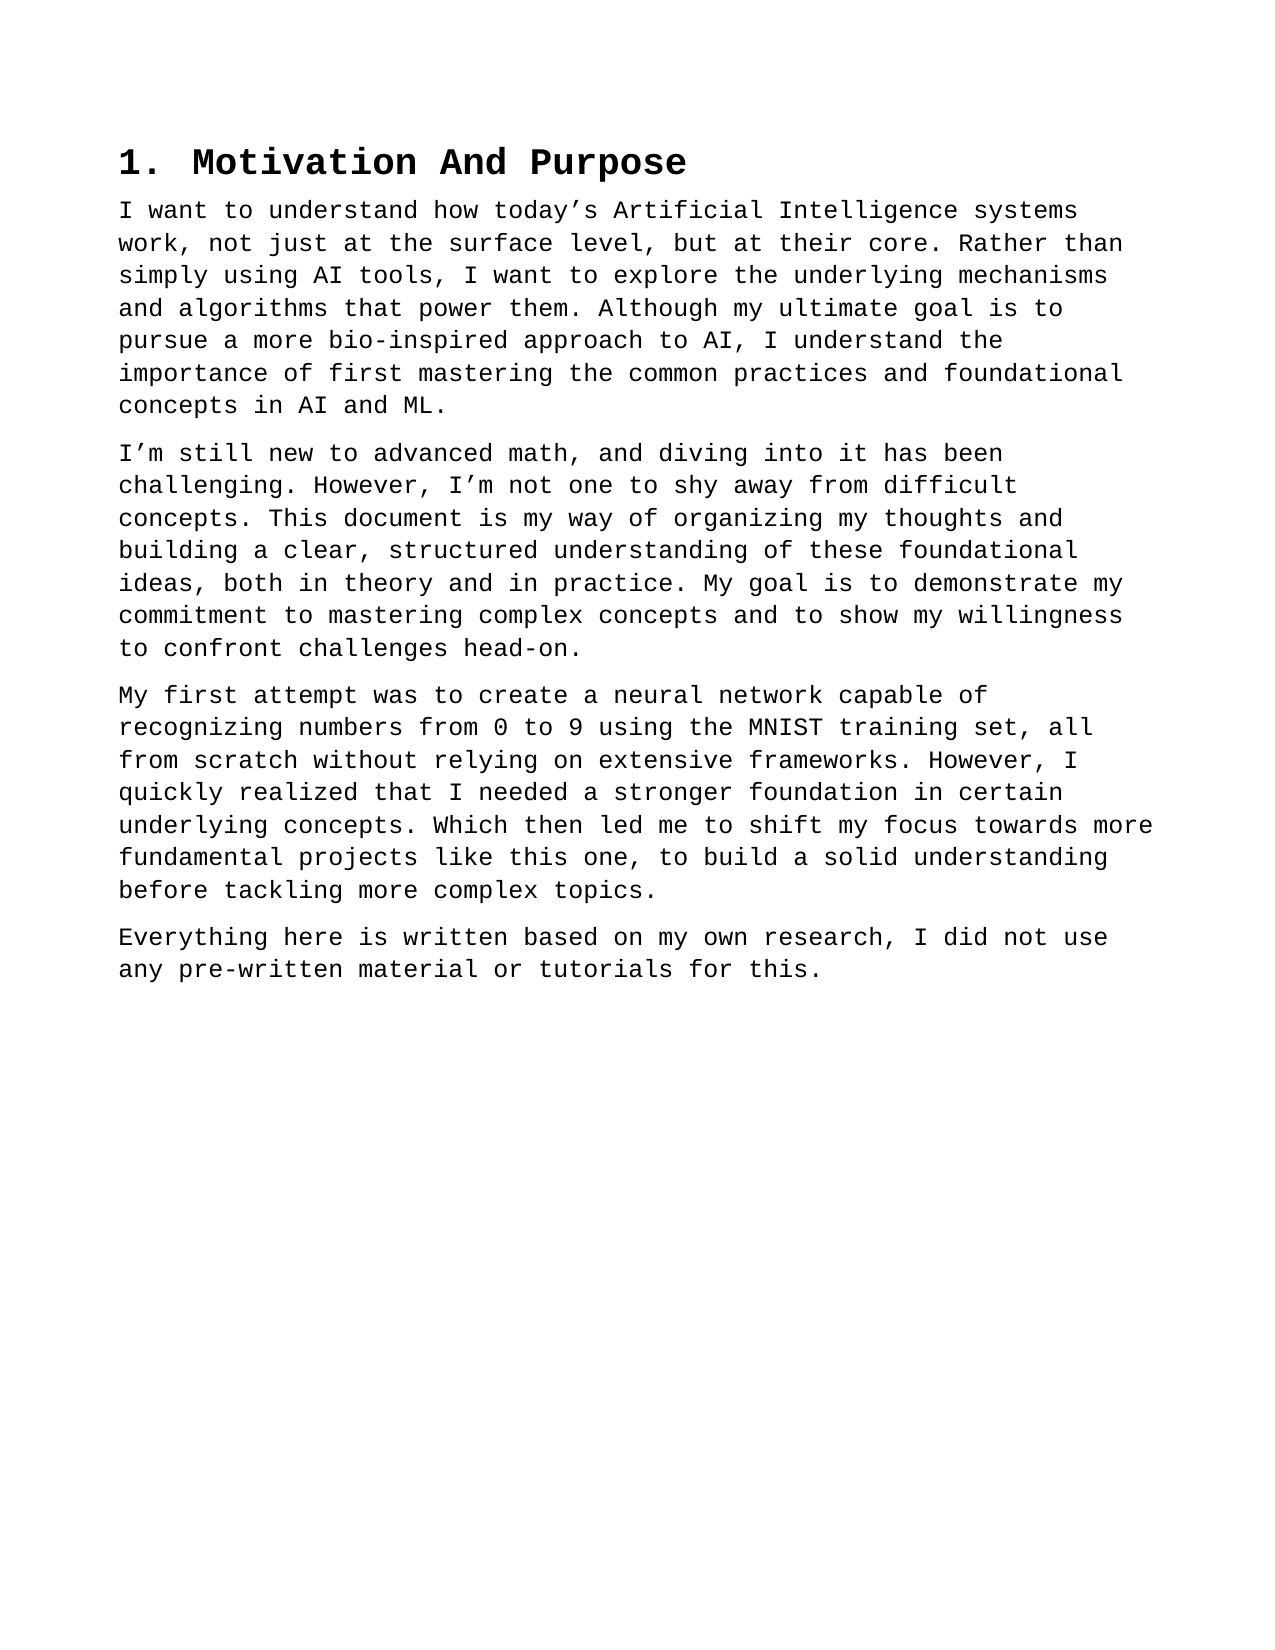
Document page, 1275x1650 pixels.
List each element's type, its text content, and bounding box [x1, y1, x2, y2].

text Everything here is written based on my own research, I did not use any pre-written material or tutorials for this. [118, 924, 1157, 985]
text I’m still new to advanced math, and diving into it has been challenging. However, I’m not one to shy away from difficult concepts. This document is my way of organizing my thoughts and building a clear, structured understanding of these foundational ideas, both in theory and in practice. My goal is to demonstrate my commitment to mastering complex concepts and to show my willingness to confront challenges head-on. [118, 440, 1157, 663]
text I want to understand how today’s Artificial Intelligence systems work, not just at the surface level, but at their core. Rather than simply using AI tools, I want to explore the underlying mechanisms and algorithms that power them. Although my ultimate goal is to pursue a more bio-inspired approach to AI, I understand the importance of first mastering the common practices and foundational concepts in AI and ML. [118, 198, 1157, 421]
text My first attempt was to create a neural network capable of recognizing numbers from 0 to 9 using the MNIST training set, all from scratch without relying on extensive frameworks. However, I quickly realized that I needed a stronger foundation in certain underlying concepts. Which then led me to shift my focus towards more fundamental projects like this one, to build a solid understanding before tackling more complex topics. [118, 682, 1157, 906]
subtitle Motivation And Purpose [118, 143, 1157, 186]
